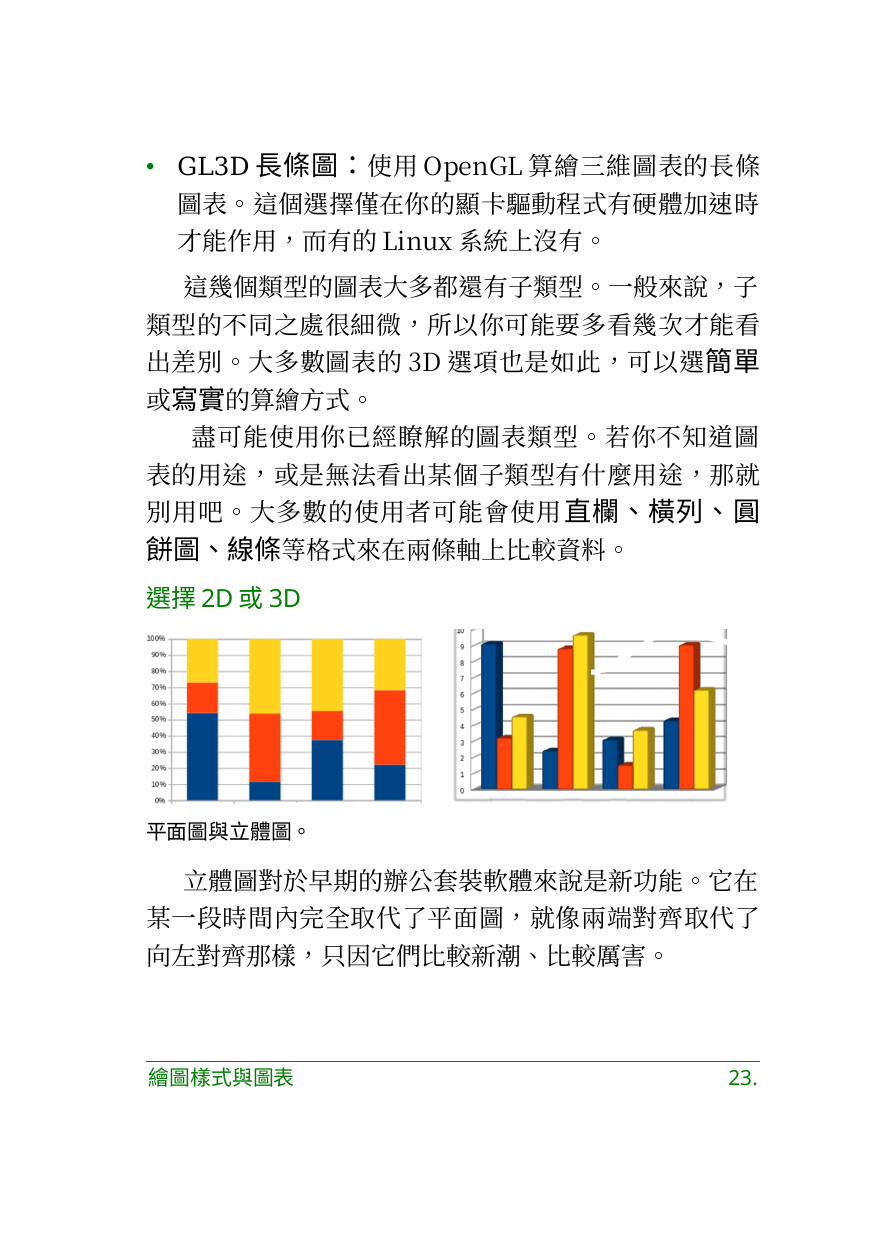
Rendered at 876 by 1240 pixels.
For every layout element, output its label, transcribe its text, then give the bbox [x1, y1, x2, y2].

subtitle 選擇2D或3D [146, 582, 760, 613]
picture [145, 629, 730, 808]
table_cell 平面圖與立體圖。 [146, 810, 760, 845]
list GL3D長條圖：使用OpenGL算繪三維圖表的長條圖表。這個選擇僅在你的顯卡驅動程式有硬體加速時才能作用，而有的Linux系統上沒有。 [146, 146, 760, 258]
table_header [146, 629, 760, 810]
text 這幾個類型的圖表大多都還有子類型。一般來說，子類型的不同之處很細微，所以你可能要多看幾次才能看出差別。大多數圖表的3D選項也是如此，可以選簡單或寫實的算繪方式。 [146, 267, 760, 417]
text 盡可能使用你已經瞭解的圖表類型。若你不知道圖表的用途，或是無法看出某個子類型有什麼用途，那就別用吧。大多數的使用者可能會使用直欄、橫列、圓餅圖、線條等格式來在兩條軸上比較資料。 [146, 417, 760, 567]
text 立體圖對於早期的辦公套裝軟體來說是新功能。它在某一段時間內完全取代了平面圖，就像兩端對齊取代了向左對齊那樣，只因它們比較新潮、比較厲害。 [146, 860, 760, 973]
